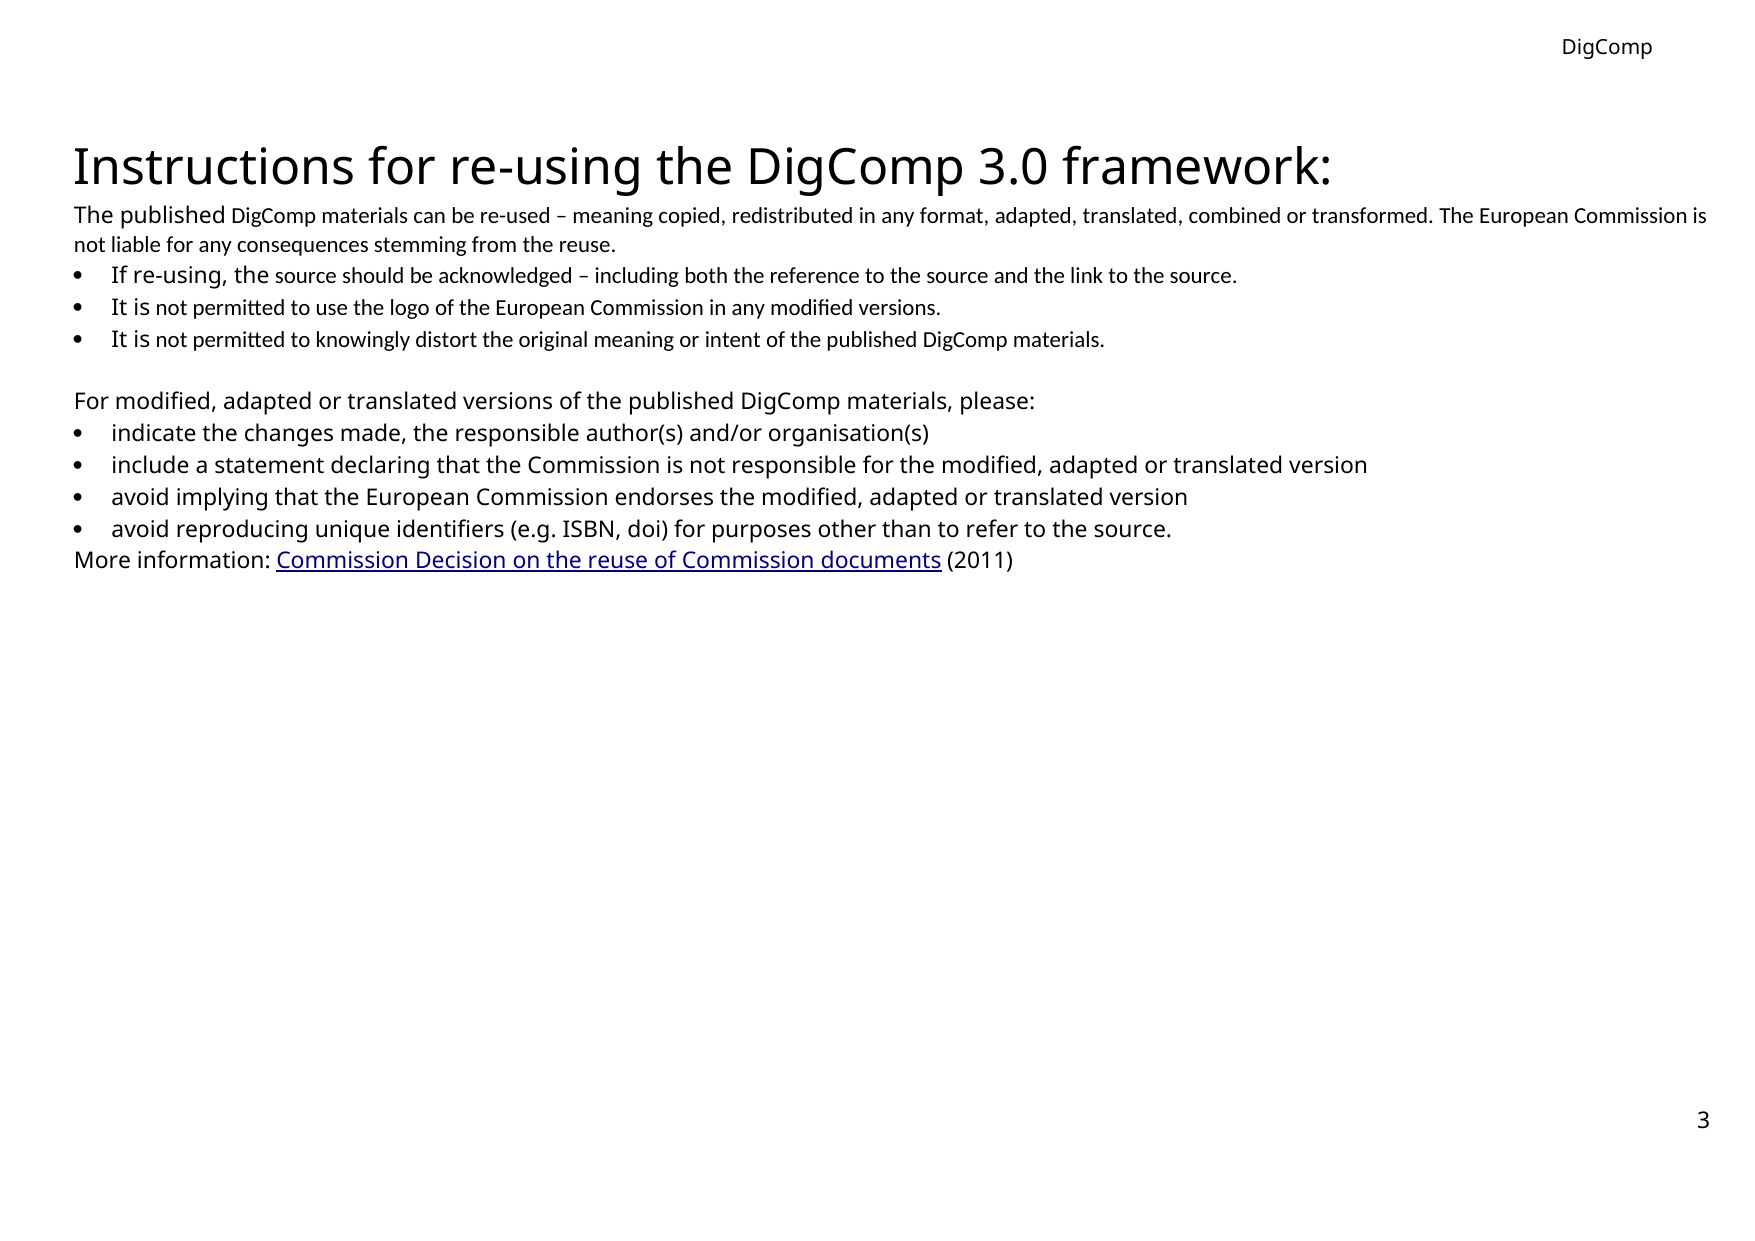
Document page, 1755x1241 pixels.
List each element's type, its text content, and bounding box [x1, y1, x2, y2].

list It is not permitted to knowingly distort the original meaning or intent of the published DigComp materials. [74, 323, 1710, 354]
text For modified, adapted or translated versions of the published DigComp materials, please: [74, 385, 1710, 416]
list If re-using, the source should be acknowledged – including both the reference to the source and the link to the source. [74, 259, 1710, 290]
list include a statement declaring that the Commission is not responsible for the modified, adapted or translated version [74, 449, 1710, 480]
list indicate the changes made, the responsible author(s) and/or organisation(s) [74, 417, 1710, 448]
text The published DigComp materials can be re-used – meaning copied, redistributed in any format, adapted, translated, combined or transformed. The European Commission is not liable for any consequences stemming from the reuse. [74, 199, 1710, 258]
list It is not permitted to use the logo of the European Commission in any modified versions. [74, 291, 1710, 322]
list avoid reproducing unique identifiers (e.g. ISBN, doi) for purposes other than to refer to the source. [74, 513, 1710, 544]
subtitle Instructions for re-using the DigComp 3.0 framework: [74, 131, 1710, 199]
text More information: Commission Decision on the reuse of Commission documents (2011) [74, 544, 1710, 575]
list avoid implying that the European Commission endorses the modified, adapted or translated version [74, 481, 1710, 512]
